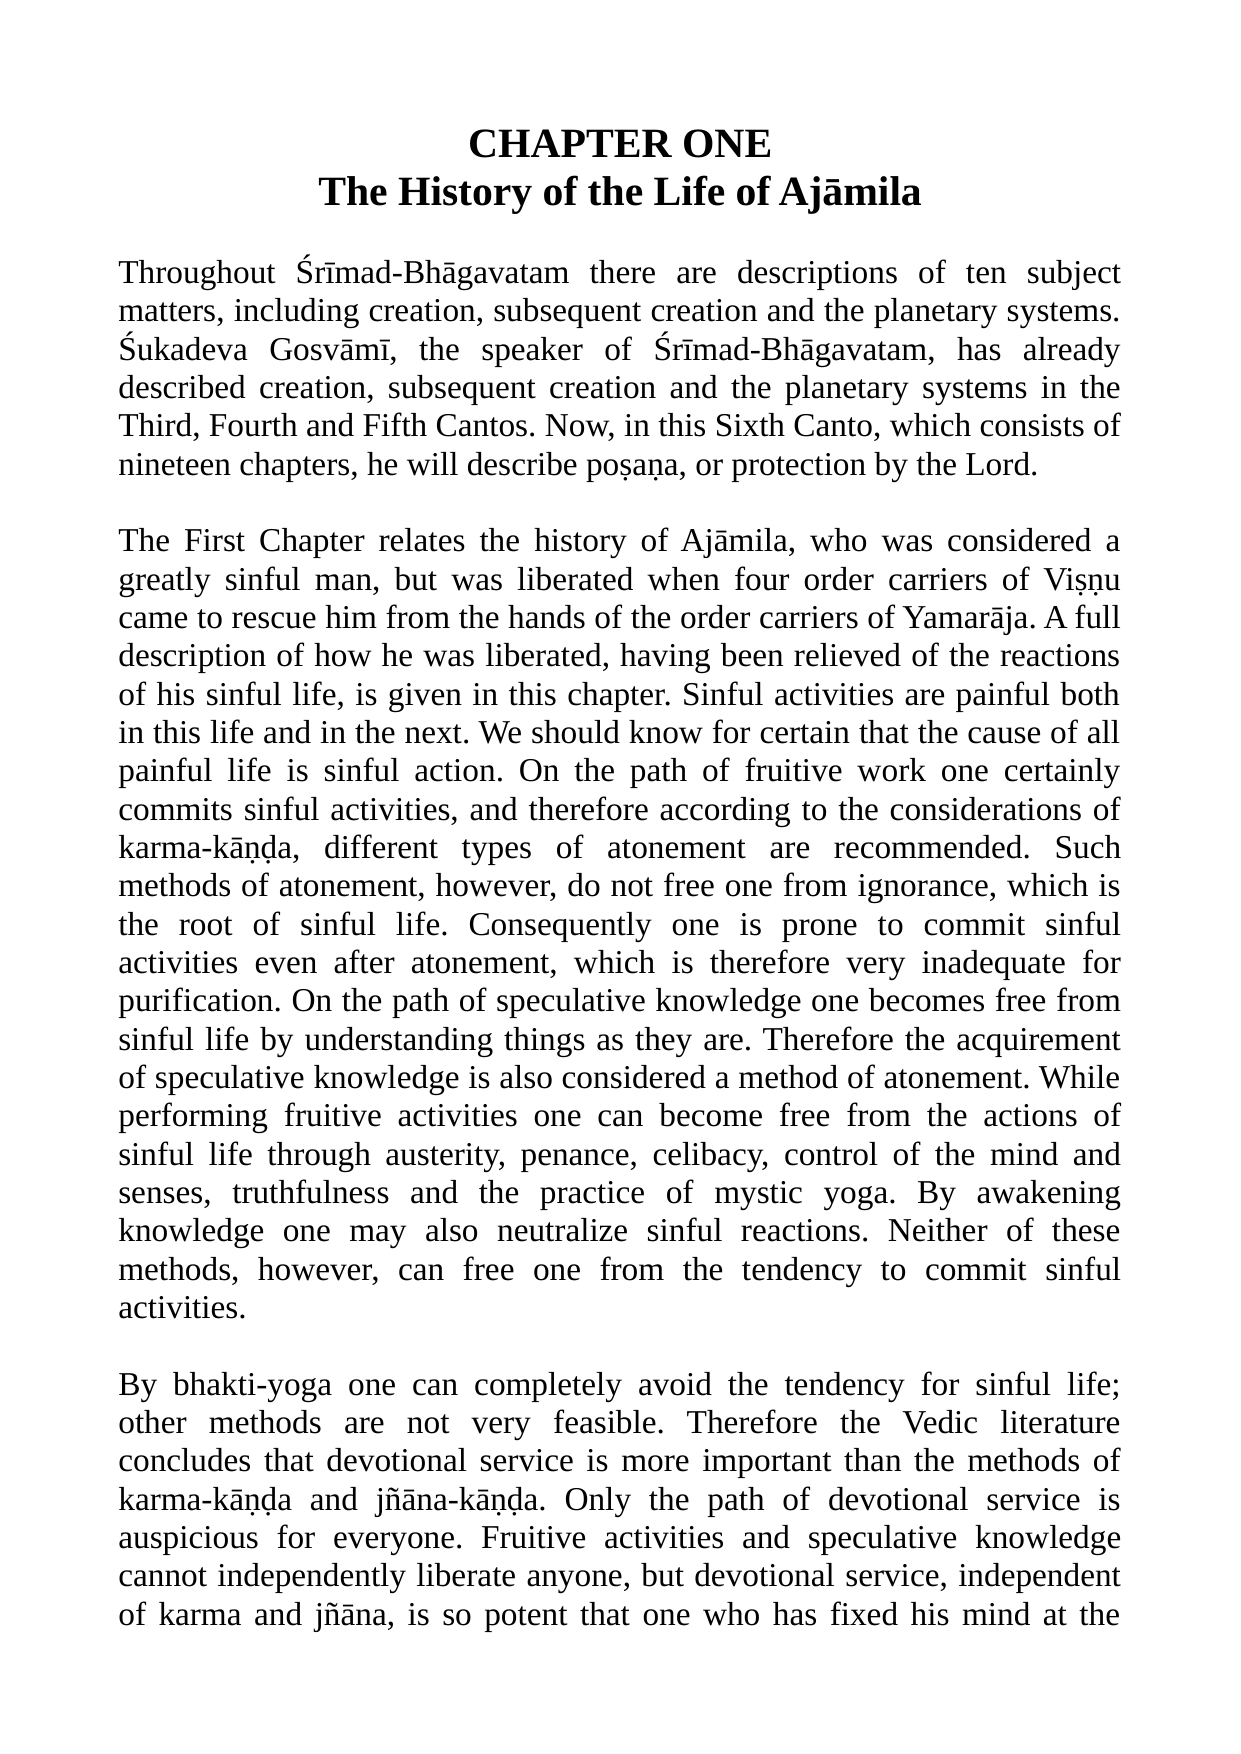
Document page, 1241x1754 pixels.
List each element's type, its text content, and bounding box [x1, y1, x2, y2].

text Throughout Śrīmad-Bhāgavatam there are descriptions of ten subject matters, including creation, subsequent creation and the planetary systems. Śukadeva Gosvāmī, the speaker of Śrīmad-Bhāgavatam, has already described creation, subsequent creation and the planetary systems in the Third, Fourth and Fifth Cantos. Now, in this Sixth Canto, which consists of nineteen chapters, he will describe poṣaṇa, or protection by the Lord. [118, 252, 1122, 482]
text By bhakti-yoga one can completely avoid the tendency for sinful life; other methods are not very feasible. Therefore the Vedic literature concludes that devotional service is more important than the methods of karma-kāṇḍa and jñāna-kāṇḍa. Only the path of devotional service is auspicious for everyone. Fruitive activities and speculative knowledge cannot independently liberate anyone, but devotional service, independent of karma and jñāna, is so potent that one who has fixed his mind at the [118, 1364, 1122, 1632]
text The First Chapter relates the history of Ajāmila, who was considered a greatly sinful man, but was liberated when four order carriers of Viṣṇu came to rescue him from the hands of the order carriers of Yamarāja. A full description of how he was liberated, having been relieved of the reactions of his sinful life, is given in this chapter. Sinful activities are painful both in this life and in the next. We should know for certain that the cause of all painful life is sinful action. On the path of fruitive work one certainly commits sinful activities, and therefore according to the considerations of karma-kāṇḍa, different types of atonement are recommended. Such methods of atonement, however, do not free one from ignorance, which is the root of sinful life. Consequently one is prone to commit sinful activities even after atonement, which is therefore very inadequate for purification. On the path of speculative knowledge one becomes free from sinful life by understanding things as they are. Therefore the acquirement of speculative knowledge is also considered a method of atonement. While performing fruitive activities one can become free from the actions of sinful life through austerity, penance, celibacy, control of the mind and senses, truthfulness and the practice of mystic yoga. By awakening knowledge one may also neutralize sinful reactions. Neither of these methods, however, can free one from the tendency to commit sinful activities. [118, 521, 1122, 1326]
text The History of the Life of Ajāmila [118, 166, 1122, 214]
text CHAPTER ONE [118, 118, 1122, 166]
